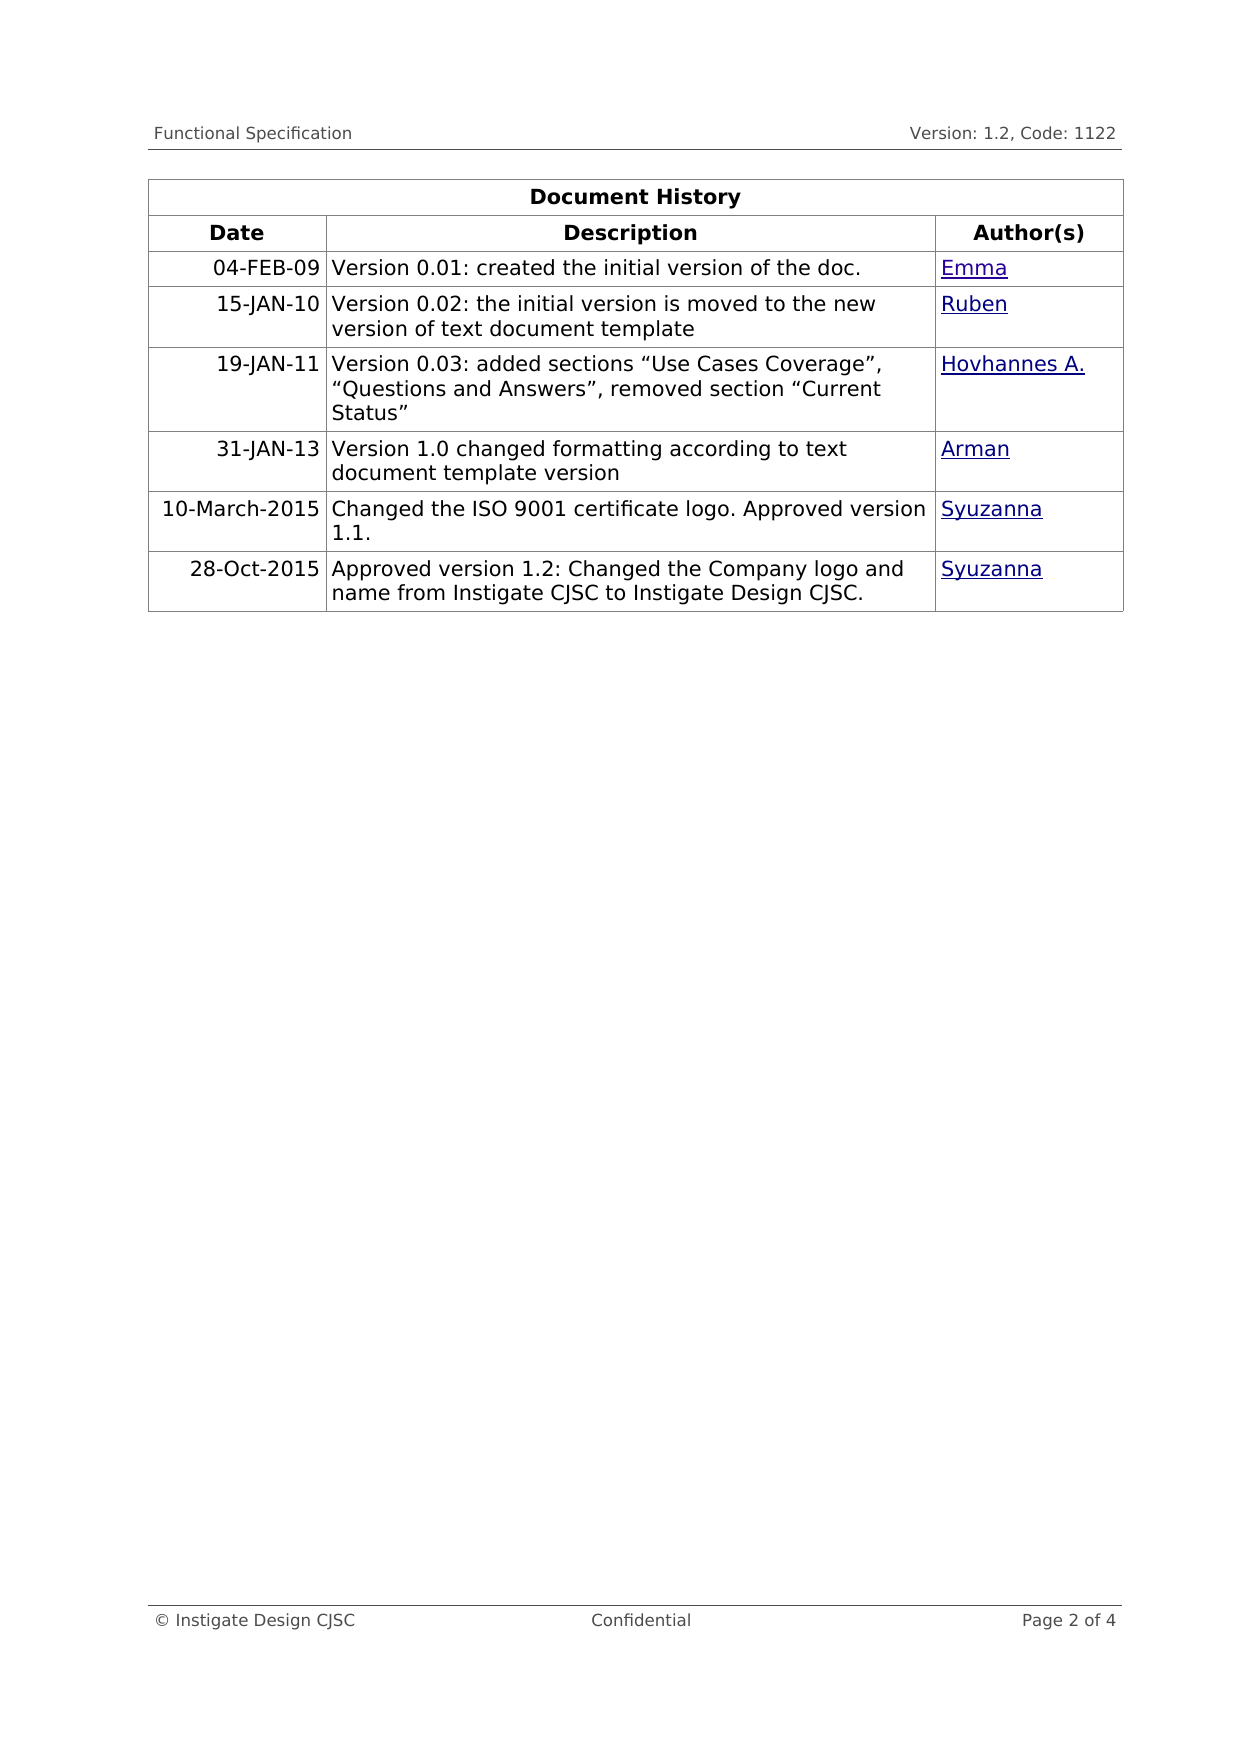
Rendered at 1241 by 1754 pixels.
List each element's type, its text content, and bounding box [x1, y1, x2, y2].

table_cell Version 0.01: created the initial version of the doc. [327, 252, 935, 286]
table_cell Hovhannes A. [936, 348, 1123, 431]
table_cell Changed the ISO 9001 certificate logo. Approved version 1.1. [327, 492, 935, 551]
table_cell Emma [936, 252, 1123, 286]
table_cell 15-Jan-10 [149, 287, 326, 347]
table_cell Author(s) [936, 216, 1123, 251]
table_cell Version 1.0 changed formatting according to text document template version [327, 432, 935, 491]
table_cell 04-Feb-09 [149, 252, 326, 286]
table_cell Date [149, 216, 326, 251]
table_cell Description [327, 216, 935, 251]
table_cell 10-March-2015 [149, 492, 326, 551]
table_cell Syuzanna [936, 552, 1123, 611]
table_cell 19-Jan-11 [149, 348, 326, 431]
table_cell Approved version 1.2: Changed the Company logo and name from Instigate CJSC to Instigate Design CJSC. [327, 552, 935, 611]
table_cell Version 0.02: the initial version is moved to the new version of text document template [327, 287, 935, 347]
table_cell 28-Oct-2015 [149, 552, 326, 611]
table_cell Ruben [936, 287, 1123, 347]
table_cell 31-Jan-13 [149, 432, 326, 491]
table_cell Version 0.03: added sections “Use Cases Coverage”, “Questions and Answers”, removed section “Current Status” [327, 348, 935, 431]
table_header Document History [149, 180, 1123, 215]
table_cell Arman [936, 432, 1123, 491]
table_cell Syuzanna [936, 492, 1123, 551]
